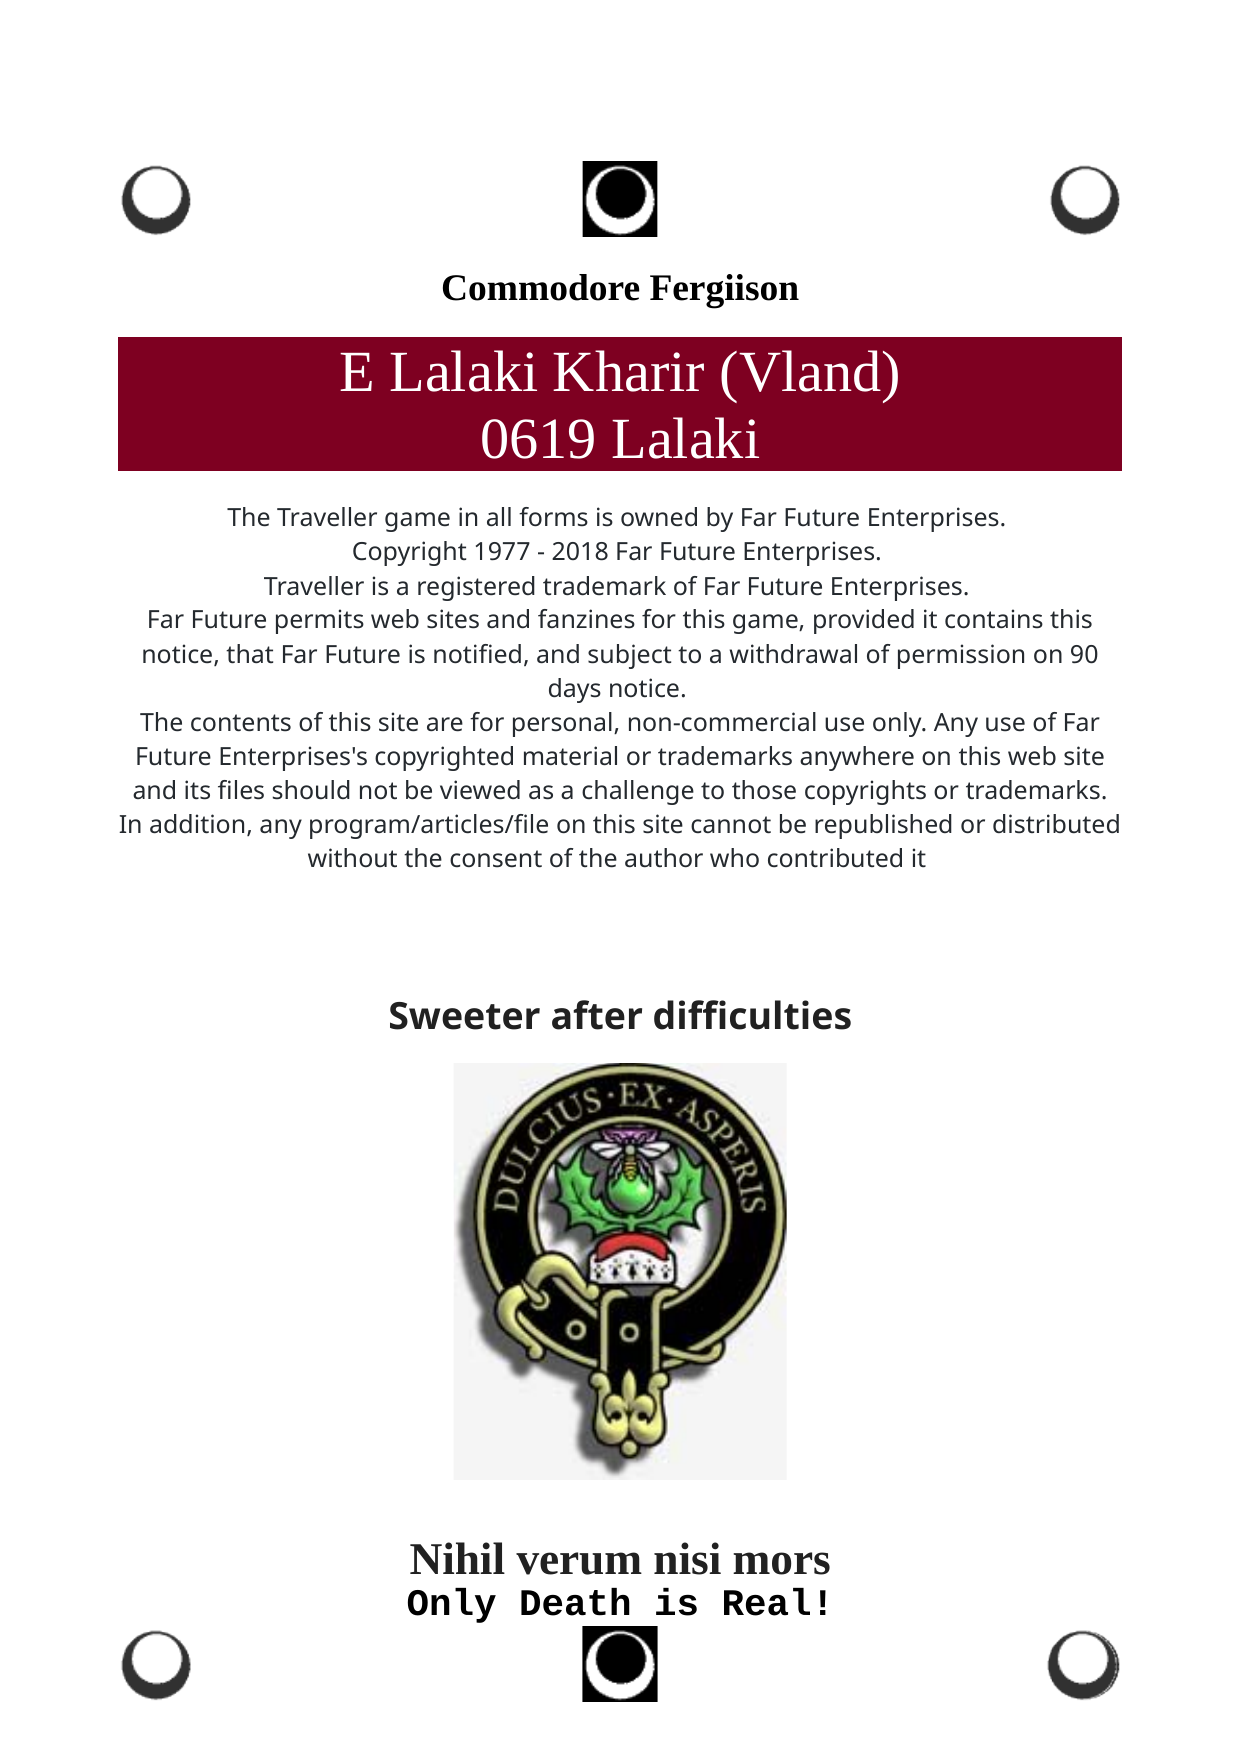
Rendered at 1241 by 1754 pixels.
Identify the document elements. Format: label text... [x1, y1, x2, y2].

picture [1044, 1626, 1123, 1702]
text Copyright 1977 - 2018 Far Future Enterprises. [118, 534, 1122, 568]
text The Traveller game in all forms is owned by Far Future Enterprises. [118, 500, 1122, 534]
picture [1047, 161, 1123, 237]
picture [582, 1626, 658, 1702]
text Nihil verum nisi mors [118, 1532, 1122, 1584]
text E Lalaki Kharir (Vland) [118, 337, 1122, 404]
text Commodore Fergiison [118, 265, 1122, 308]
picture [453, 1063, 787, 1480]
text Sweeter after difficulties [118, 990, 1122, 1041]
text 0619 Lalaki [118, 404, 1122, 471]
picture [118, 161, 194, 237]
picture [582, 161, 658, 237]
picture [118, 1626, 194, 1702]
text Only Death is Real! [118, 1584, 1122, 1627]
text The contents of this site are for personal, non-commercial use only. Any use of Far Future Enterprises's copyrighted material or trademarks anywhere on this web site and its files should not be viewed as a challenge to those copyrights or trademarks. In addition, any program/articles/file on this site cannot be republished or distributed without the consent of the author who contributed it [118, 704, 1122, 875]
text Far Future permits web sites and fanzines for this game, provided it contains this notice, that Far Future is notified, and subject to a withdrawal of permission on 90 days notice. [118, 602, 1122, 704]
text Traveller is a registered trademark of Far Future Enterprises. [118, 568, 1122, 602]
